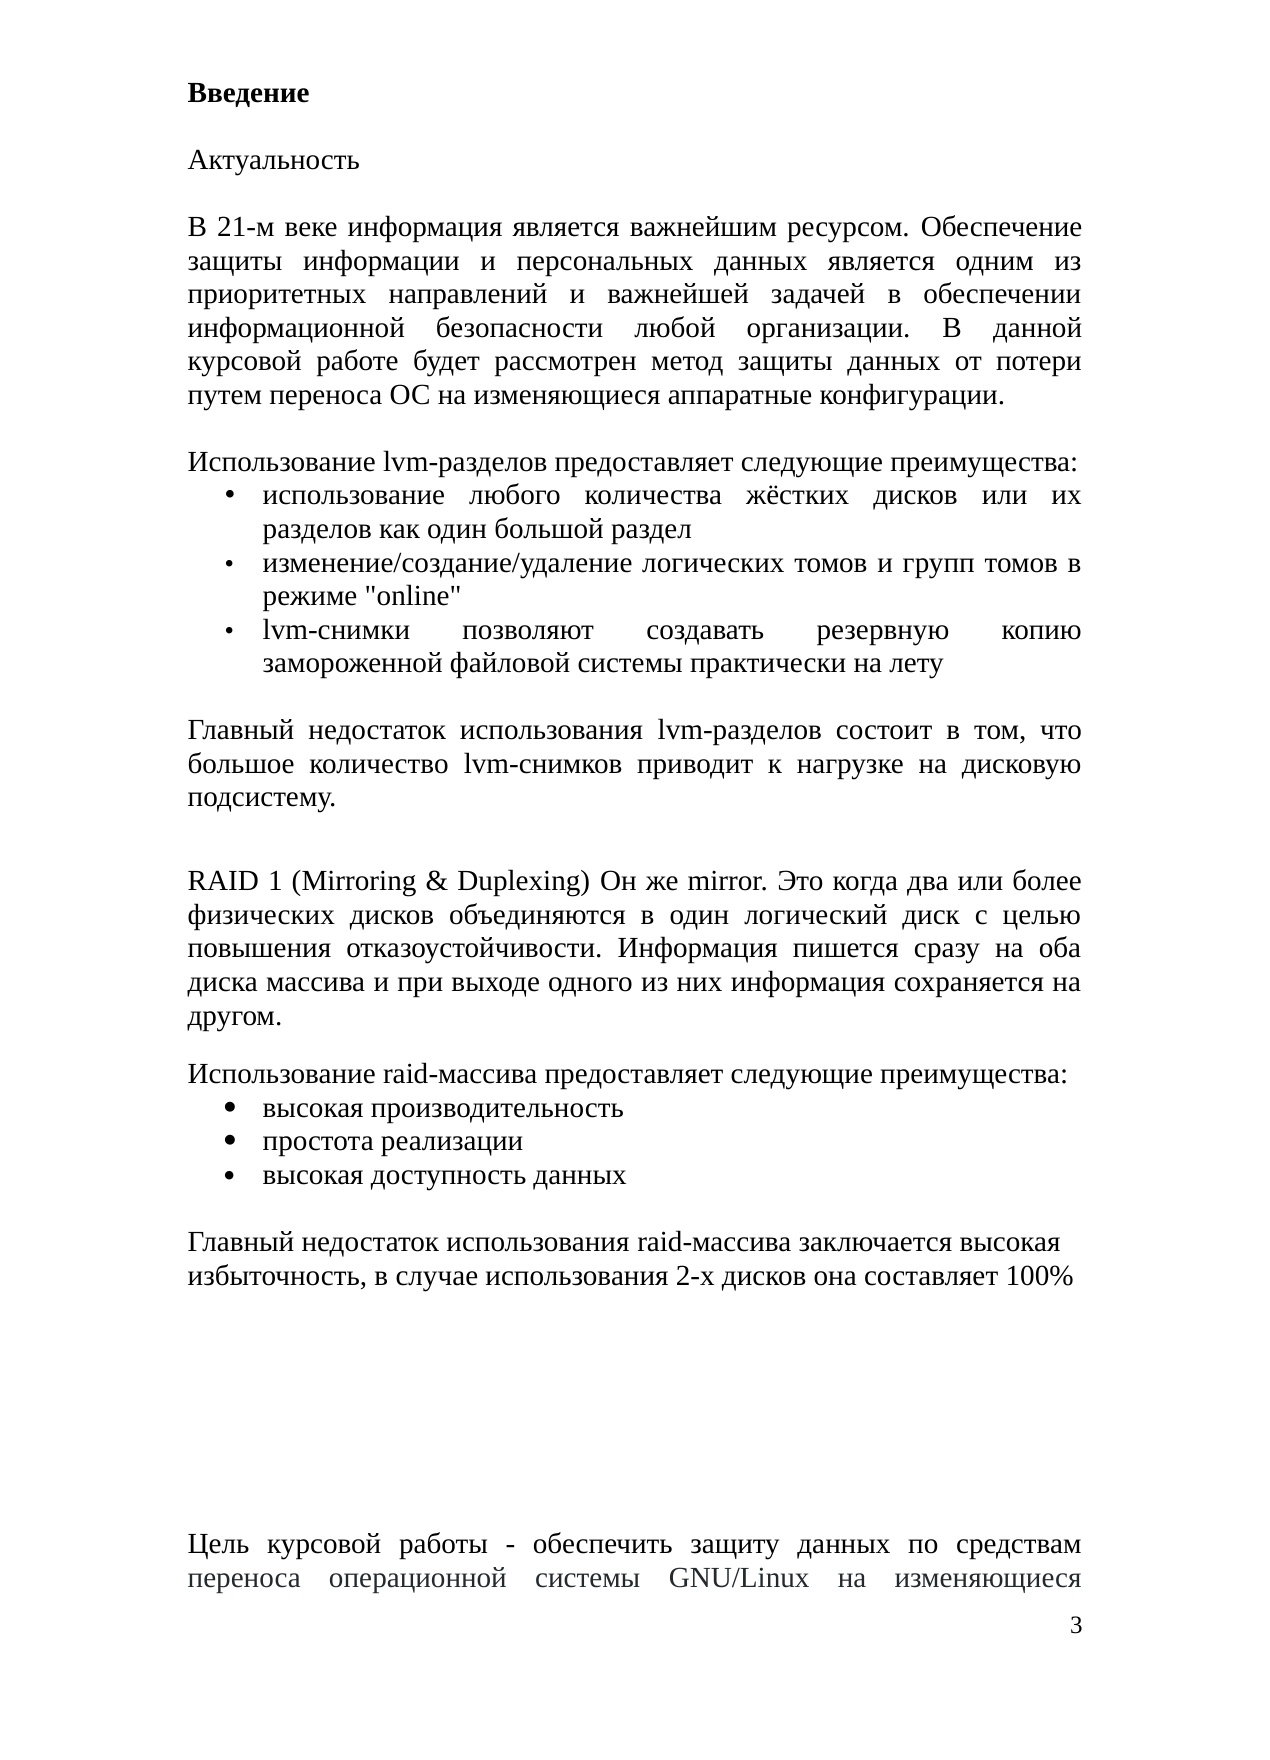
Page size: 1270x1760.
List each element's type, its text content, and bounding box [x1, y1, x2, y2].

list высокая доступность данных [225, 1157, 1082, 1191]
text Использование lvm-разделов предоставляет следующие преимущества: [187, 444, 1082, 477]
text Главный недостаток использования raid-массива заключается высокая избыточность, в случае использования 2-х дисков она составляет 100% [187, 1224, 1082, 1291]
text Актуальность [187, 142, 1082, 176]
text Цель курсовой работы - обеспечить защиту данных по средствам переноса операционной системы GNU/Linux на изменяющиеся [187, 1526, 1082, 1593]
list простота реализации [225, 1123, 1082, 1157]
subtitle Введение [187, 75, 1082, 108]
list высокая производительность [225, 1090, 1082, 1123]
text В 21-м веке информация является важнейшим ресурсом. Обеспечение защиты информации и персональных данных является одним из приоритетных направлений и важнейшей задачей в обеспечении информационной безопасности любой организации. В данной курсовой работе будет рассмотрен метод защиты данных от потери путем переноса ОС на изменяющиеся аппаратные конфигурации. [187, 209, 1082, 410]
list lvm-снимки позволяют создавать резервную копию замороженной файловой системы практически на лету [225, 612, 1082, 679]
text Главный недостаток использования lvm-разделов состоит в том, что большое количество lvm-снимков приводит к нагрузке на дисковую подсистему. [187, 712, 1082, 813]
text RAID 1 (Mirroring & Duplexing) Он же mirror. Это когда два или более физических дисков объединяются в один логический диск с целью повышения отказоустойчивости. Информация пишется сразу на оба диска массива и при выходе одного из них информация сохраняется на другом. [187, 863, 1082, 1031]
list использование любого количества жёстких дисков или их разделов как один большой раздел [225, 477, 1082, 545]
text Использование raid-массива предоставляет следующие преимущества: [187, 1056, 1082, 1090]
list изменение/создание/удаление логических томов и групп томов в режиме "online" [225, 545, 1082, 612]
